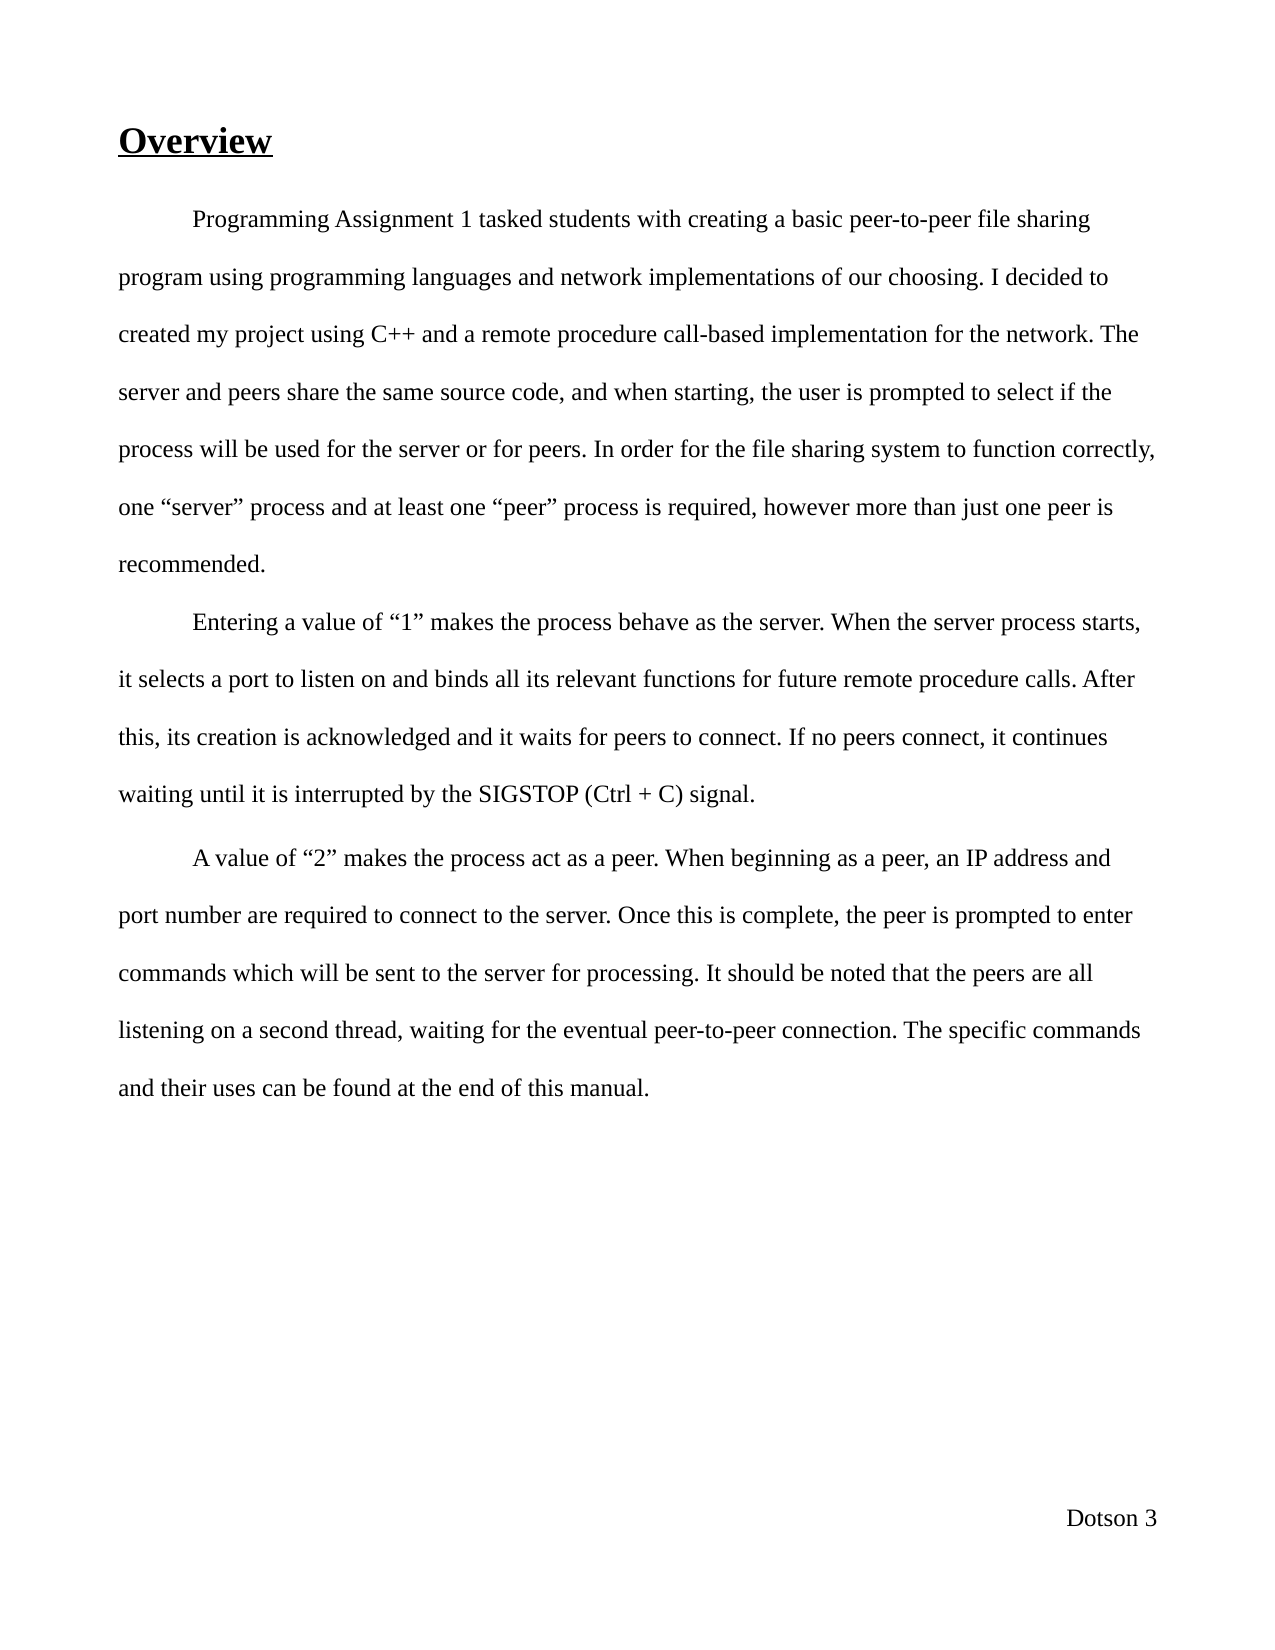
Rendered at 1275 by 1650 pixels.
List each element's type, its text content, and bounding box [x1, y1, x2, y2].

text Overview [118, 118, 1157, 161]
text Programming Assignment 1 tasked students with creating a basic peer-to-peer file sharing program using programming languages and network implementations of our choosing. I decided to created my project using C++ and a remote procedure call-based implementation for the network. The server and peers share the same source code, and when starting, the user is prompted to select if the process will be used for the server or for peers. In order for the file sharing system to function correctly, one “server” process and at least one “peer” process is required, however more than just one peer is recommended. [118, 204, 1157, 578]
text Entering a value of “1” makes the process behave as the server. When the server process starts, it selects a port to listen on and binds all its relevant functions for future remote procedure calls. After this, its creation is acknowledged and it waits for peers to connect. If no peers connect, it continues waiting until it is interrupted by the SIGSTOP (Ctrl + C) signal. [118, 607, 1157, 808]
text A value of “2” makes the process act as a peer. When beginning as a peer, an IP address and port number are required to connect to the server. Once this is complete, the peer is prompted to enter commands which will be sent to the server for processing. It should be noted that the peers are all listening on a second thread, waiting for the eventual peer-to-peer connection. The specific commands and their uses can be found at the end of this manual. [118, 843, 1157, 1102]
